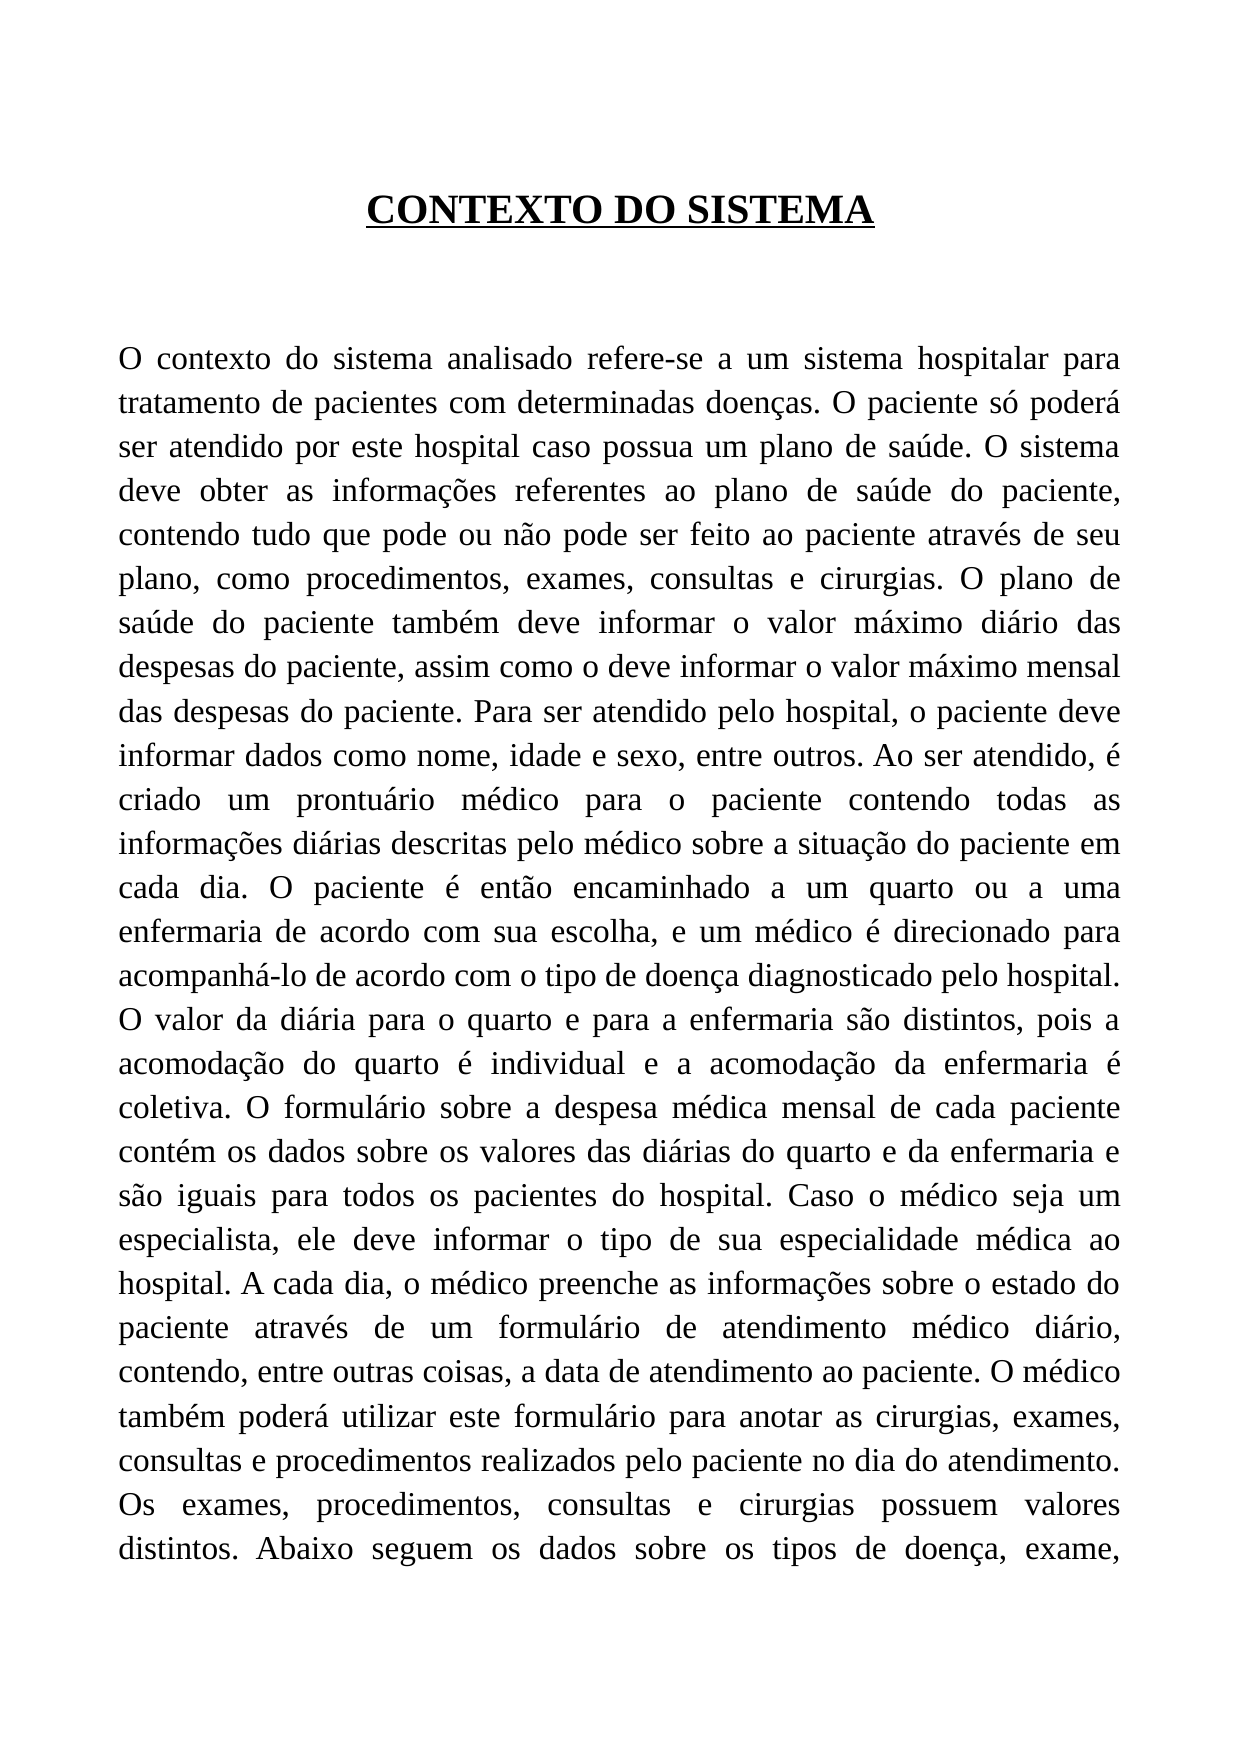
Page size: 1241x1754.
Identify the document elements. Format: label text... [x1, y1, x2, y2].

text O contexto do sistema analisado refere-se a um sistema hospitalar para tratamento de pacientes com determinadas doenças. O paciente só poderá ser atendido por este hospital caso possua um plano de saúde. O sistema deve obter as informações referentes ao plano de saúde do paciente, contendo tudo que pode ou não pode ser feito ao paciente através de seu plano, como procedimentos, exames, consultas e cirurgias. O plano de saúde do paciente também deve informar o valor máximo diário das despesas do paciente, assim como o deve informar o valor máximo mensal das despesas do paciente. Para ser atendido pelo hospital, o paciente deve informar dados como nome, idade e sexo, entre outros. Ao ser atendido, é criado um prontuário médico para o paciente contendo todas as informações diárias descritas pelo médico sobre a situação do paciente em cada dia. O paciente é então encaminhado a um quarto ou a uma enfermaria de acordo com sua escolha, e um médico é direcionado para acompanhá-lo de acordo com o tipo de doença diagnosticado pelo hospital. O valor da diária para o quarto e para a enfermaria são distintos, pois a acomodação do quarto é individual e a acomodação da enfermaria é coletiva. O formulário sobre a despesa médica mensal de cada paciente contém os dados sobre os valores das diárias do quarto e da enfermaria e são iguais para todos os pacientes do hospital. Caso o médico seja um especialista, ele deve informar o tipo de sua especialidade médica ao hospital. A cada dia, o médico preenche as informações sobre o estado do paciente através de um formulário de atendimento médico diário, contendo, entre outras coisas, a data de atendimento ao paciente. O médico também poderá utilizar este formulário para anotar as cirurgias, exames, consultas e procedimentos realizados pelo paciente no dia do atendimento. Os exames, procedimentos, consultas e cirurgias possuem valores distintos. Abaixo seguem os dados sobre os tipos de doença, exame, [118, 338, 1122, 1566]
text CONTEXTO DO SISTEMA [118, 184, 1122, 232]
